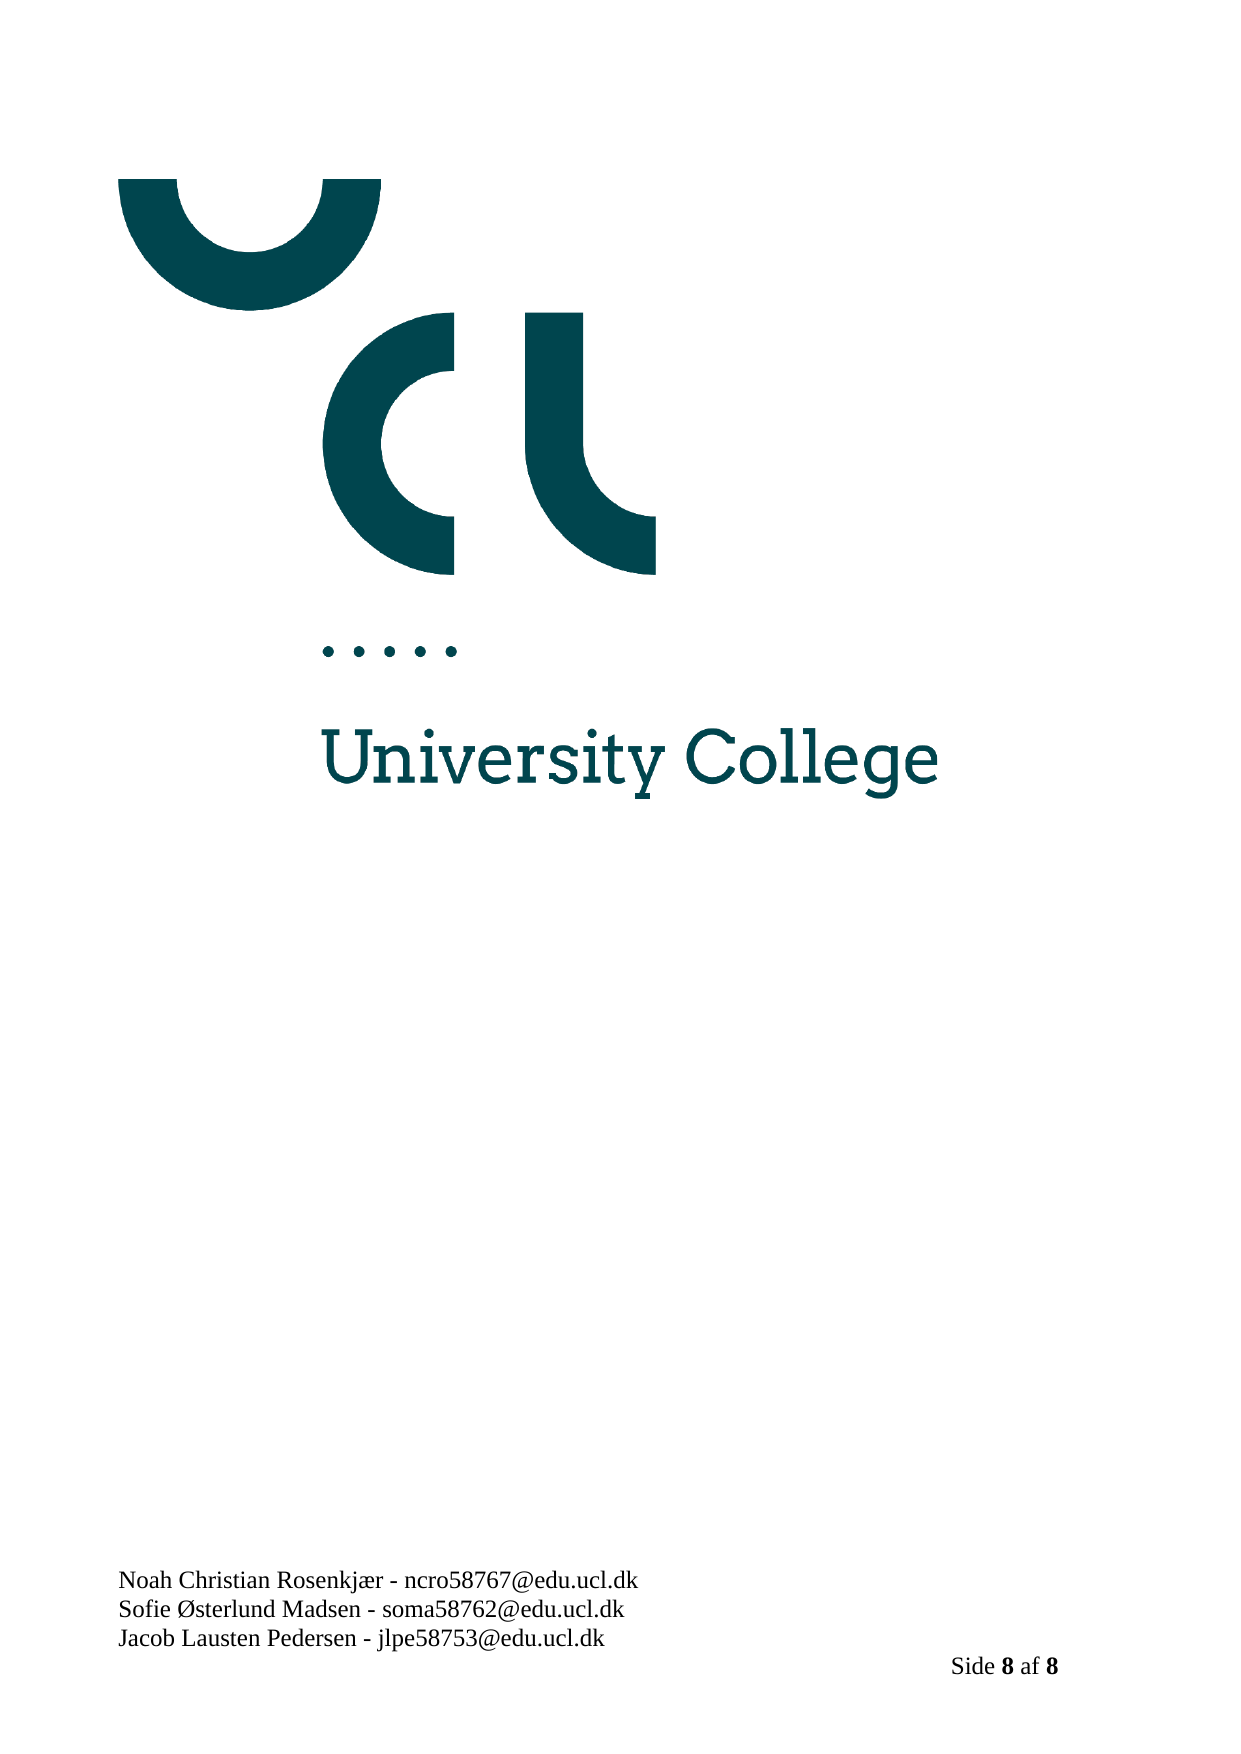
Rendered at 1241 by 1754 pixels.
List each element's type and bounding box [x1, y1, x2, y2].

picture [118, 179, 938, 799]
